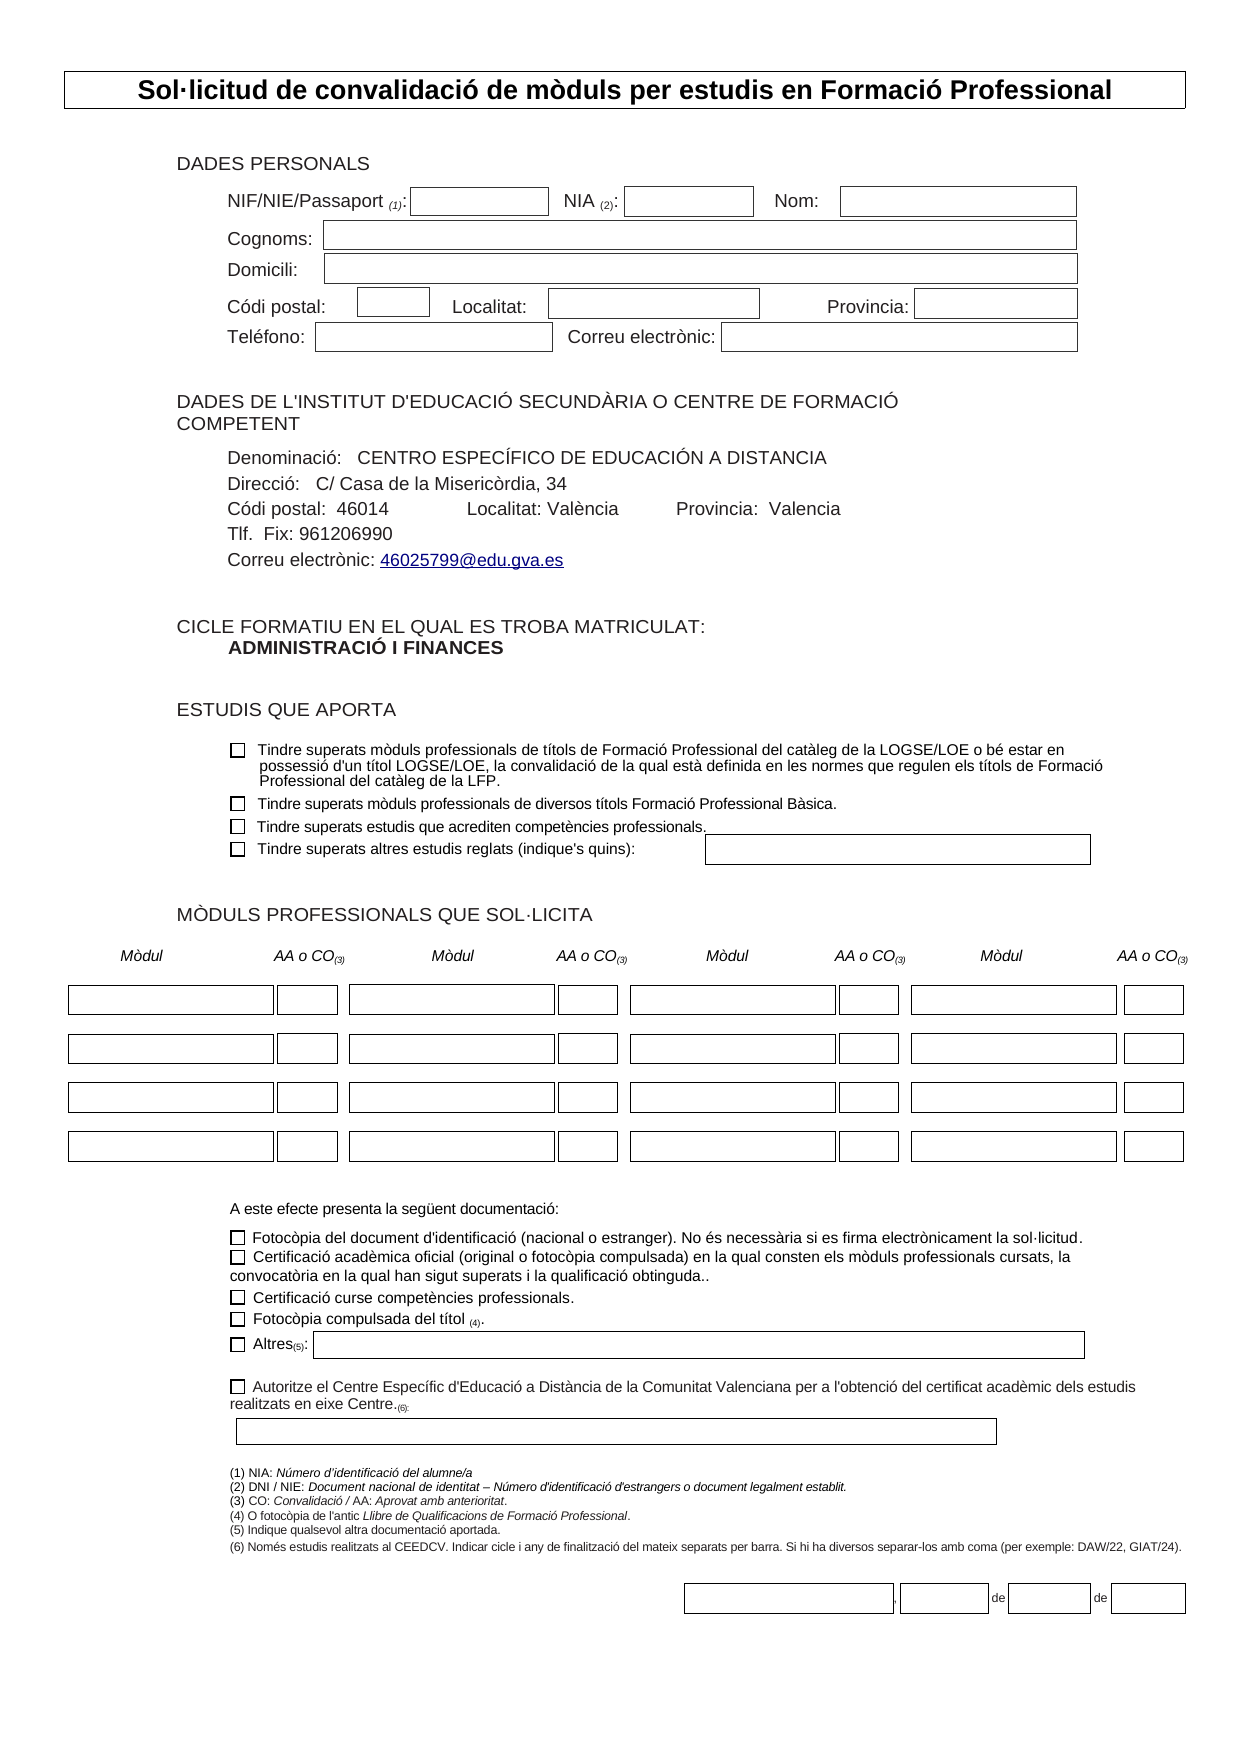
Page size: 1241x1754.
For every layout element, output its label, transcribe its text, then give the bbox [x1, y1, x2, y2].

text Correu electrònic: 46025799@edu.gva.es [227, 548, 1185, 570]
text Direcció: C/ Casa de la Misericòrdia, 34 [227, 472, 1185, 494]
text [64, 1589, 684, 1606]
text Autoritze el Centre Específic d'Educació a Distància de la Comunitat Valenciana per a l'obtenció del certificat acadèmic dels estudis realitzats en eixe Centre.(6): [229, 1378, 1185, 1413]
text Tlf. Fix: 961206990 [227, 523, 1185, 544]
text (1) NIA: Número d’identificació del alumne/a [188, 1465, 1185, 1480]
text (4) O fotocòpia de l'antic Llibre de Qualificacions de Formació Professional. [188, 1508, 1185, 1523]
text Mòdul AA o CO(3) Mòdul AA o CO(3) Mòdul AA o CO(3) Mòdul AA o CO(3) [58, 948, 1197, 965]
text de [989, 1589, 1008, 1606]
text Fotocòpia del document d'identificació (nacional o estranger). No és necessària si es firma electrònicament la sol·licitud. [229, 1229, 1185, 1247]
text , [894, 1589, 900, 1606]
text MÒDULS PROFESSIONALS QUE SOL·LICITA [176, 904, 878, 926]
text Denominació: CENTRO ESPECÍFICO DE EDUCACIÓN A DISTANCIA [227, 447, 1185, 468]
text Cognoms: [227, 220, 323, 250]
text NIF/NIE/Passaport (1): NIA (2): [227, 186, 624, 216]
text DADES PERSONALS [176, 153, 1185, 174]
text Tindre superats mòduls professionals de títols de Formació Professional del catàleg de la LOGSE/LOE o bé estar en possessió d'un títol LOGSE/LOE, la convalidació de la qual està definida en les normes que regulen els títols de Formació Professional del catàleg de la LFP. [229, 743, 1114, 790]
text Domicili: [227, 253, 324, 283]
text Teléfono: [227, 322, 315, 351]
text Tindre superats altres estudis reglats (indique's quins): [229, 841, 705, 858]
text (2) DNI / NIE: Document nacional de identitat – Número d'identificació d'estrangers o document legalment establit. [188, 1480, 1185, 1494]
text Tindre superats mòduls professionals de diversos títols Formació Professional Bàsica. [229, 796, 1185, 813]
text ADMINISTRACIÓ I FINANCES [228, 637, 1185, 658]
text [1078, 322, 1185, 351]
text Correu electrònic: [553, 322, 721, 351]
text Tindre superats estudis que acrediten competències professionals. [229, 819, 1185, 835]
text CICLE FORMATIU EN EL QUAL ES TROBA MATRICULAT: [176, 615, 1185, 637]
text A este efecte presenta la següent documentació: [229, 1199, 1185, 1217]
text ESTUDIS QUE APORTA [176, 699, 1185, 721]
text Fotocòpia compulsada del títol (4). [229, 1310, 1185, 1328]
text Altres(5): [229, 1331, 313, 1358]
text (5) Indique qualsevol altra documentació aportada. [188, 1523, 1185, 1537]
text Códi postal: 46014 Localitat: València Provincia: Valencia [227, 498, 1185, 519]
text [1091, 841, 1185, 858]
text Certificació acadèmica oficial (original o fotocòpia compulsada) en la qual consten els mòduls professionals cursats, la convocatòria en la qual han sigut superats i la qualificació obtinguda.. [229, 1248, 1138, 1285]
text [1085, 1331, 1185, 1358]
text Códi postal: Localitat: Provincia: [227, 287, 1185, 318]
text [1077, 186, 1185, 216]
text DADES DE L'INSTITUT D'EDUCACIÓ SECUNDÀRIA O CENTRE DE FORMACIÓ COMPETENT [176, 391, 943, 435]
text [1077, 220, 1185, 250]
text Nom: [754, 186, 840, 216]
text Certificació curse competències professionals. [229, 1288, 1185, 1306]
text Sol·licitud de convalidació de mòduls per estudis en Formació Professional [65, 72, 1185, 108]
text (6) Només estudis realitzats al CEEDCV. Indicar cicle i any de finalització del mateix separats per barra. Si hi ha diversos separar-los amb coma (per exemple: DAW/22, GIAT/24). [188, 1537, 1185, 1554]
text de [1091, 1589, 1111, 1606]
text [1078, 253, 1185, 283]
text (3) CO: Convalidació / AA: Aprovat amb anterioritat. [188, 1494, 1185, 1508]
